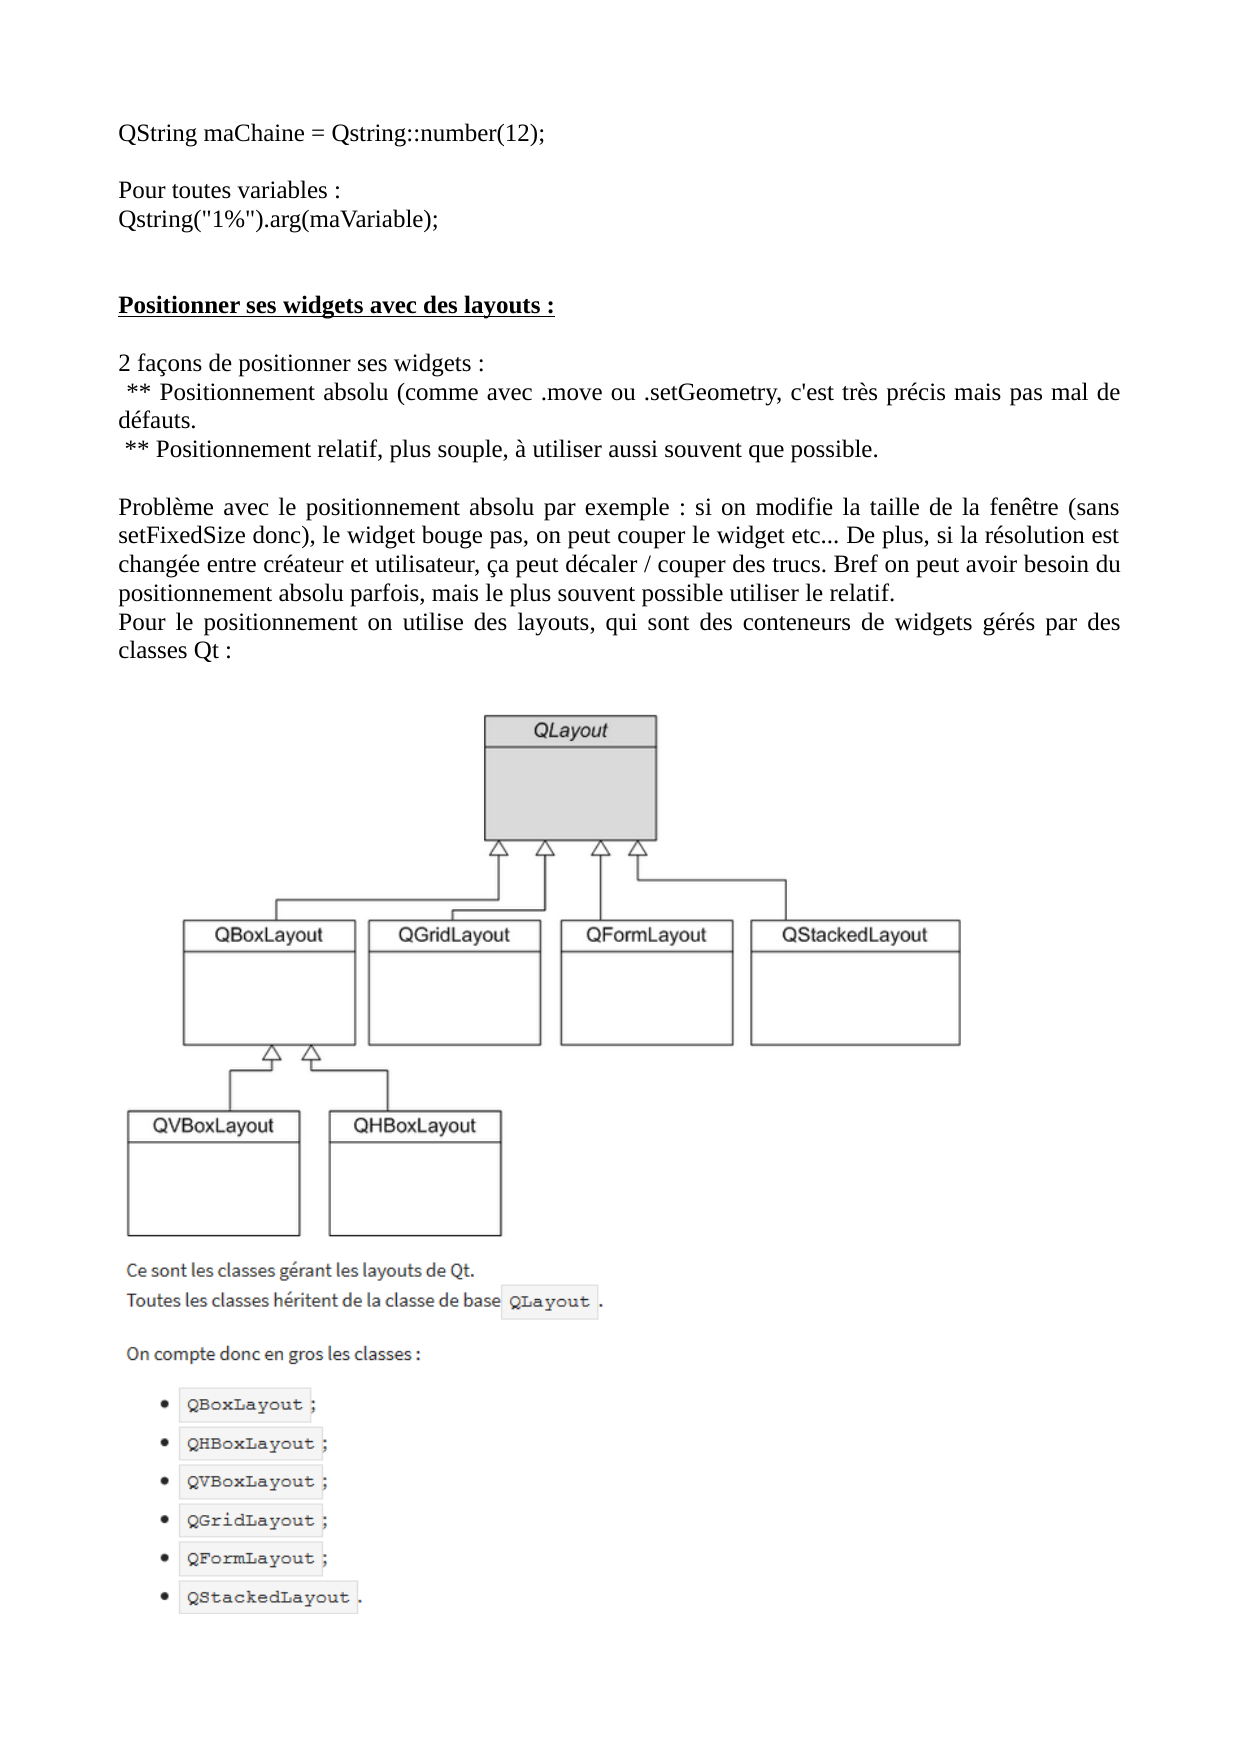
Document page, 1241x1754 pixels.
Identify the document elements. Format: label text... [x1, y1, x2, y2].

text ** Positionnement absolu (comme avec .move ou .setGeometry, c'est très précis mais pas mal de défauts. [118, 377, 1122, 434]
text Qstring("1%").arg(maVariable); [118, 204, 1122, 233]
text 2 façons de positionner ses widgets : [118, 348, 1122, 377]
text Pour toutes variables : [118, 176, 1122, 204]
text Pour le positionnement on utilise des layouts, qui sont des conteneurs de widgets gérés par des classes Qt : [118, 607, 1122, 664]
text ** Positionnement relatif, plus souple, à utiliser aussi souvent que possible. [118, 434, 1122, 463]
text Problème avec le positionnement absolu par exemple : si on modifie la taille de la fenêtre (sans setFixedSize donc), le widget bouge pas, on peut couper le widget etc... De plus, si la résolution est changée entre créateur et utilisateur, ça peut décaler / couper des trucs. Bref on peut avoir besoin du positionnement absolu parfois, mais le plus souvent possible utiliser le relatif. [118, 492, 1122, 607]
text Positionner ses widgets avec des layouts : [118, 291, 1122, 319]
text QString maChaine = Qstring::number(12); [118, 118, 1122, 147]
